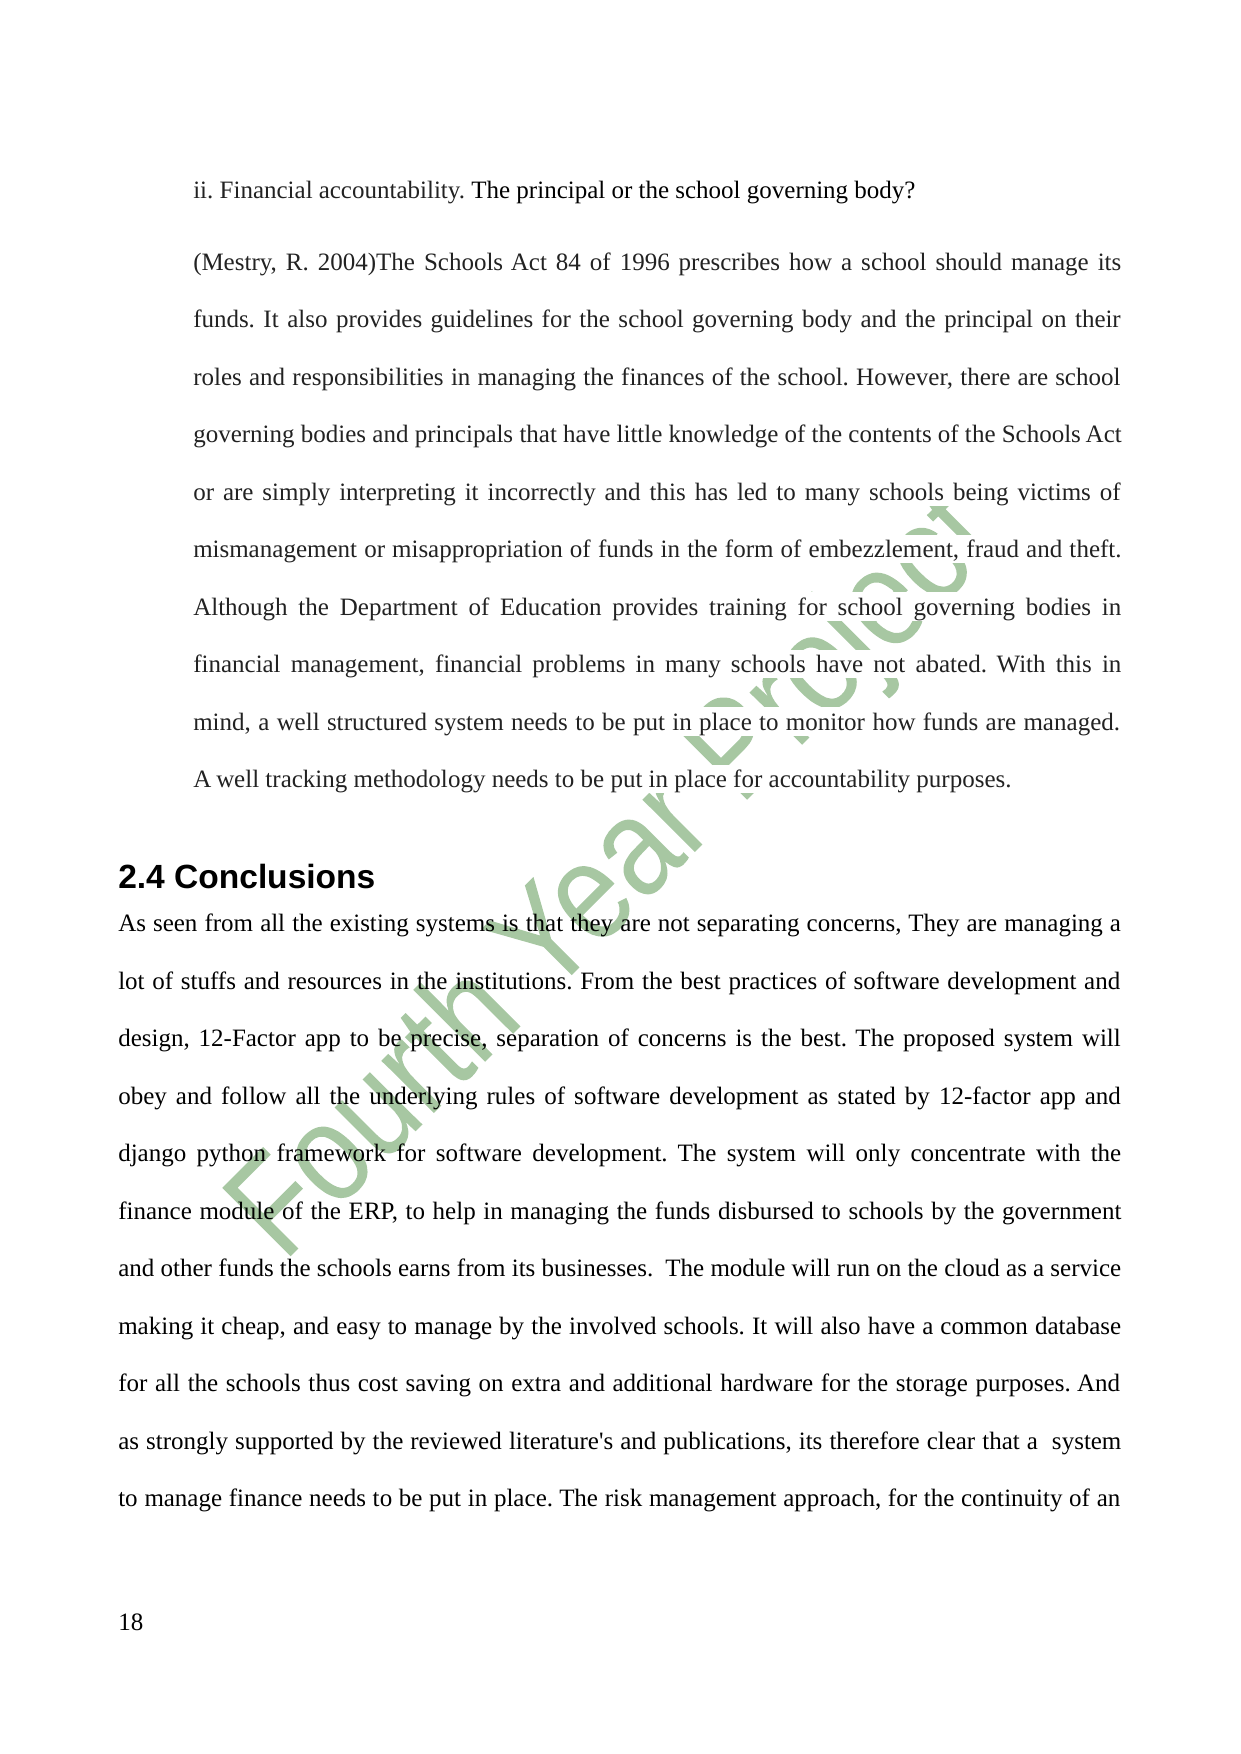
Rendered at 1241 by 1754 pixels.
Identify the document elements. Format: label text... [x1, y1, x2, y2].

list ii. Financial accountability. The principal or the school governing body? [156, 175, 1122, 204]
text As seen from all the existing systems is that they are not separating concerns, They are managing a lot of stuffs and resources in the institutions. From the best practices of software development and design, 12-Factor app to be precise, separation of concerns is the best. The proposed system will obey and follow all the underlying rules of software development as stated by 12-factor app and django python framework for software development. The system will only concentrate with the finance module of the ERP, to help in managing the funds disbursed to schools by the government and other funds the schools earns from its businesses. The module will run on the cloud as a service making it cheap, and easy to manage by the involved schools. It will also have a common database for all the schools thus cost saving on extra and additional hardware for the storage purposes. And as strongly supported by the reviewed literature's and publications, its therefore clear that a system to manage finance needs to be put in place. The risk management approach, for the continuity of an [118, 908, 1122, 1512]
list (Mestry, R. 2004)The Schools Act 84 of 1996 prescribes how a school should manage its funds. It also provides guidelines for the school governing body and the principal on their roles and responsibilities in managing the finances of the school. However, there are school governing bodies and principals that have little knowledge of the contents of the Schools Act or are simply interpreting it incorrectly and this has led to many schools being victims of mismanagement or misappropriation of funds in the form of embezzlement, fraud and theft. Although the Department of Education provides training for school governing bodies in financial management, financial problems in many schools have not abated. With this in mind, a well structured system needs to be put in place to monitor how funds are managed. A well tracking methodology needs to be put in place for accountability purposes. [156, 247, 1122, 793]
subtitle 2.4 Conclusions [118, 857, 1122, 896]
